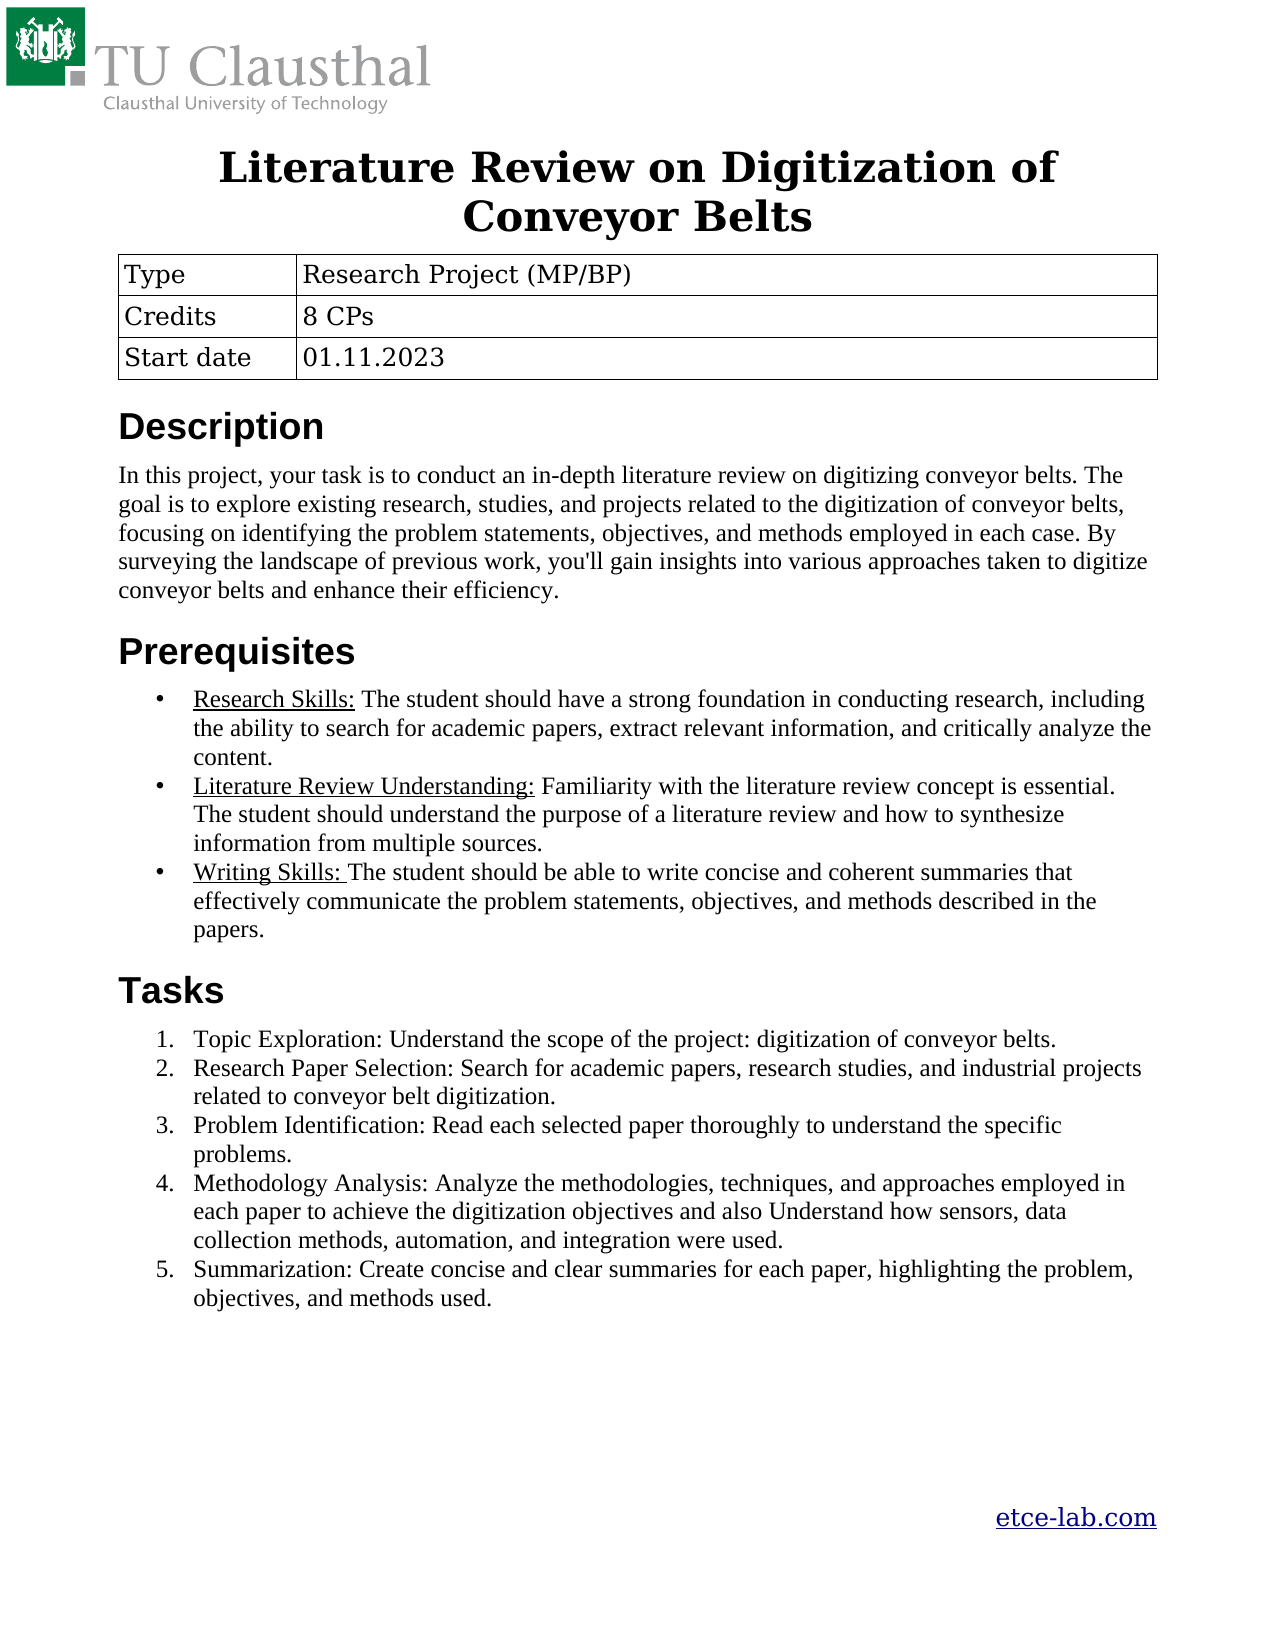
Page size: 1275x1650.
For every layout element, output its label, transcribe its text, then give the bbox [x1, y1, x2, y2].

list Literature Review Understanding: Familiarity with the literature review concept is essential. The student should understand the purpose of a literature review and how to synthesize information from multiple sources. [156, 771, 1157, 857]
table_header Type [119, 255, 296, 295]
table_header Research Project (MP/BP) [297, 255, 1157, 295]
table_cell 01.11.2023 [297, 338, 1157, 378]
title Literature Review on Digitization of Conveyor Belts [118, 143, 1157, 241]
text In this project, your task is to conduct an in-depth literature review on digitizing conveyor belts. The goal is to explore existing research, studies, and projects related to the digitization of conveyor belts, focusing on identifying the problem statements, objectives, and methods employed in each case. By surveying the landscape of previous work, you'll gain insights into various approaches taken to digitize conveyor belts and enhance their efficiency. [118, 460, 1157, 604]
table_cell Credits [119, 296, 296, 337]
list Problem Identification: Read each selected paper thoroughly to understand the specific problems. [156, 1110, 1157, 1168]
list Research Skills: The student should have a strong foundation in conducting research, including the ability to search for academic papers, extract relevant information, and critically analyze the content. [156, 684, 1157, 771]
table_cell Start date [119, 338, 296, 378]
subtitle Description [118, 404, 1157, 448]
list Writing Skills: The student should be able to write concise and coherent summaries that effectively communicate the problem statements, objectives, and methods described in the papers. [156, 857, 1157, 943]
list Research Paper Selection: Search for academic papers, research studies, and industrial projects related to conveyor belt digitization. [156, 1053, 1157, 1110]
subtitle Tasks [118, 968, 1157, 1011]
list Topic Exploration: Understand the scope of the project: digitization of conveyor belts. [156, 1024, 1157, 1053]
list Summarization: Create concise and clear summaries for each paper, highlighting the problem, objectives, and methods used. [156, 1254, 1157, 1311]
subtitle Prerequisites [118, 629, 1157, 672]
table_cell 8 CPs [297, 296, 1157, 337]
list Methodology Analysis: Analyze the methodologies, techniques, and approaches employed in each paper to achieve the digitization objectives and also Understand how sensors, data collection methods, automation, and integration were used. [156, 1168, 1157, 1254]
